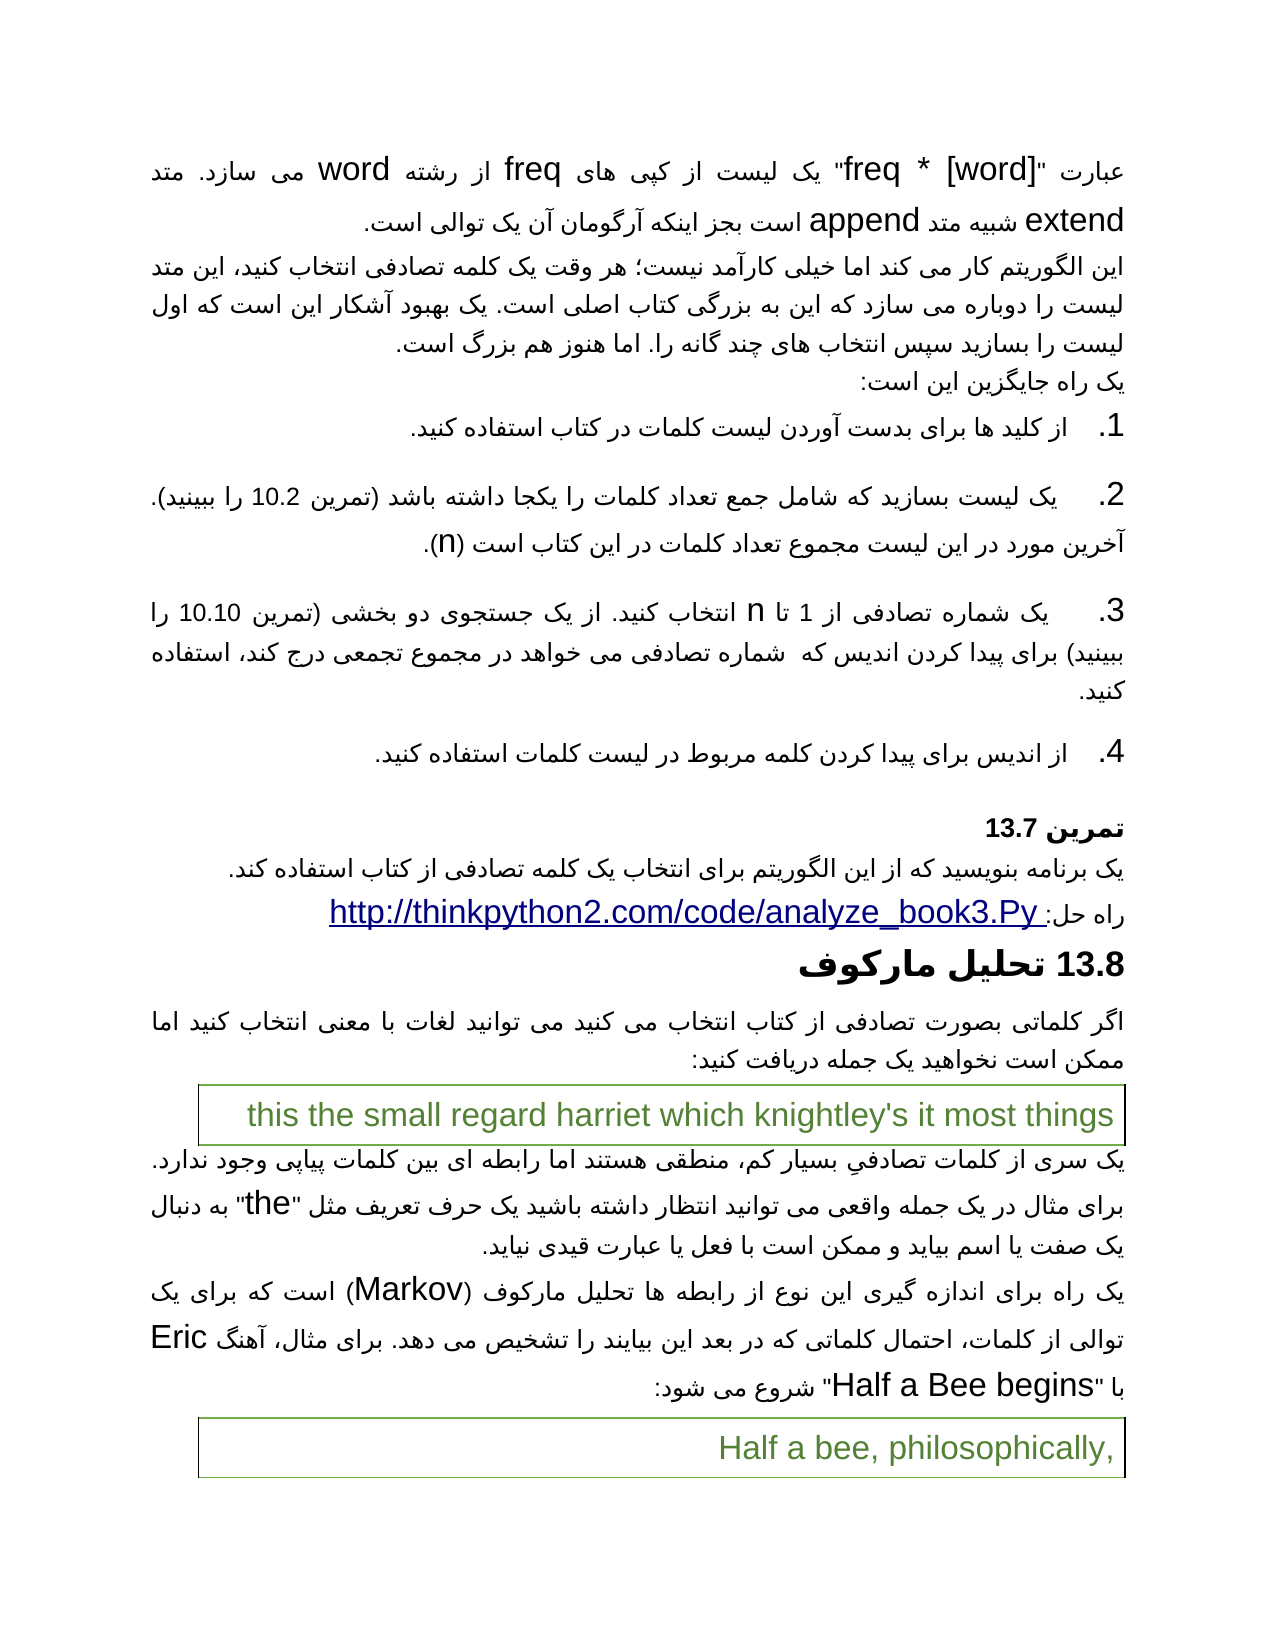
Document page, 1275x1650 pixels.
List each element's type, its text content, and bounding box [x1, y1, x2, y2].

text اگر کلماتی بصورت تصادفی از کتاب انتخاب می کنید می توانید لغات با معنی انتخاب کنید اما ممکن است نخواهید یک جمله دریافت کنید: [150, 1007, 1125, 1074]
text یک راه جایگزین این است: [150, 368, 1125, 396]
table_header Half a bee, philosophically, [199, 1419, 1124, 1477]
text این الگوریتم کار می کند اما خیلی کارآمد نیست؛ هر وقت یک کلمه تصادفی انتخاب کنید، این متد لیست را دوباره می سازد که این به بزرگی کتاب اصلی است. یک بهبود آشکار این است که اول لیست را بسازید سپس انتخاب های چند گانه را. اما هنوز هم بزرگ است. [150, 253, 1125, 358]
text 1. از کلید ها برای بدست آوردن لیست کلمات در کتاب استفاده کنید. [150, 407, 1125, 444]
text عبارت "[word] * freq" یک لیست از کپی های freq از رشته word می سازد. متد extend شبیه متد append است بجز اینکه آرگومان آن یک توالی است. [150, 150, 1125, 239]
text یک راه برای اندازه گیری این نوع از رابطه ها تحلیل مارکوف (Markov) است که برای یک توالی از کلمات، احتمال کلماتی که در بعد این بیایند را تشخیص می دهد. برای مثال، آهنگ Eric با "Half a Bee begins" شروع می شود: [150, 1270, 1125, 1403]
subtitle 13.8 تحلیل مارکوف [150, 944, 1125, 984]
table_header this the small regard harriet which knightley's it most things [199, 1086, 1124, 1144]
text راه حل: http://thinkpython2.com/code/analyze_book3.Py [150, 893, 1125, 930]
text یک سری از کلمات تصادفیِ بسیار کم، منطقی هستند اما رابطه ای بین کلمات پیاپی وجود ندارد. برای مثال در یک جمله واقعی می توانید انتظار داشته باشید یک حرف تعریف مثل "the" به دنبال یک صفت یا اسم بیاید و ممکن است با فعل یا عبارت قیدی نیاید. [150, 1145, 1125, 1259]
text 3. یک شماره تصادفی از 1 تا n انتخاب کنید. از یک جستجوی دو بخشی (تمرین 10.10 را ببینید) برای پیدا کردن اندیس که شماره تصادفی می خواهد در مجموع تجمعی درج کند، استفاده کنید. [150, 591, 1125, 705]
text 4. از اندیس برای پیدا کردن کلمه مربوط در لیست کلمات استفاده کنید. [150, 732, 1125, 769]
text یک برنامه بنویسید که از این الگوریتم برای انتخاب یک کلمه تصادفی از کتاب استفاده کند. [150, 854, 1125, 882]
subtitle تمرین 13.7 [150, 813, 1125, 843]
text 2. یک لیست بسازید که شامل جمع تعداد کلمات را یکجا داشته باشد (تمرین 10.2 را ببینید). آخرین مورد در این لیست مجموع تعداد کلمات در این کتاب است (n). [150, 475, 1125, 560]
